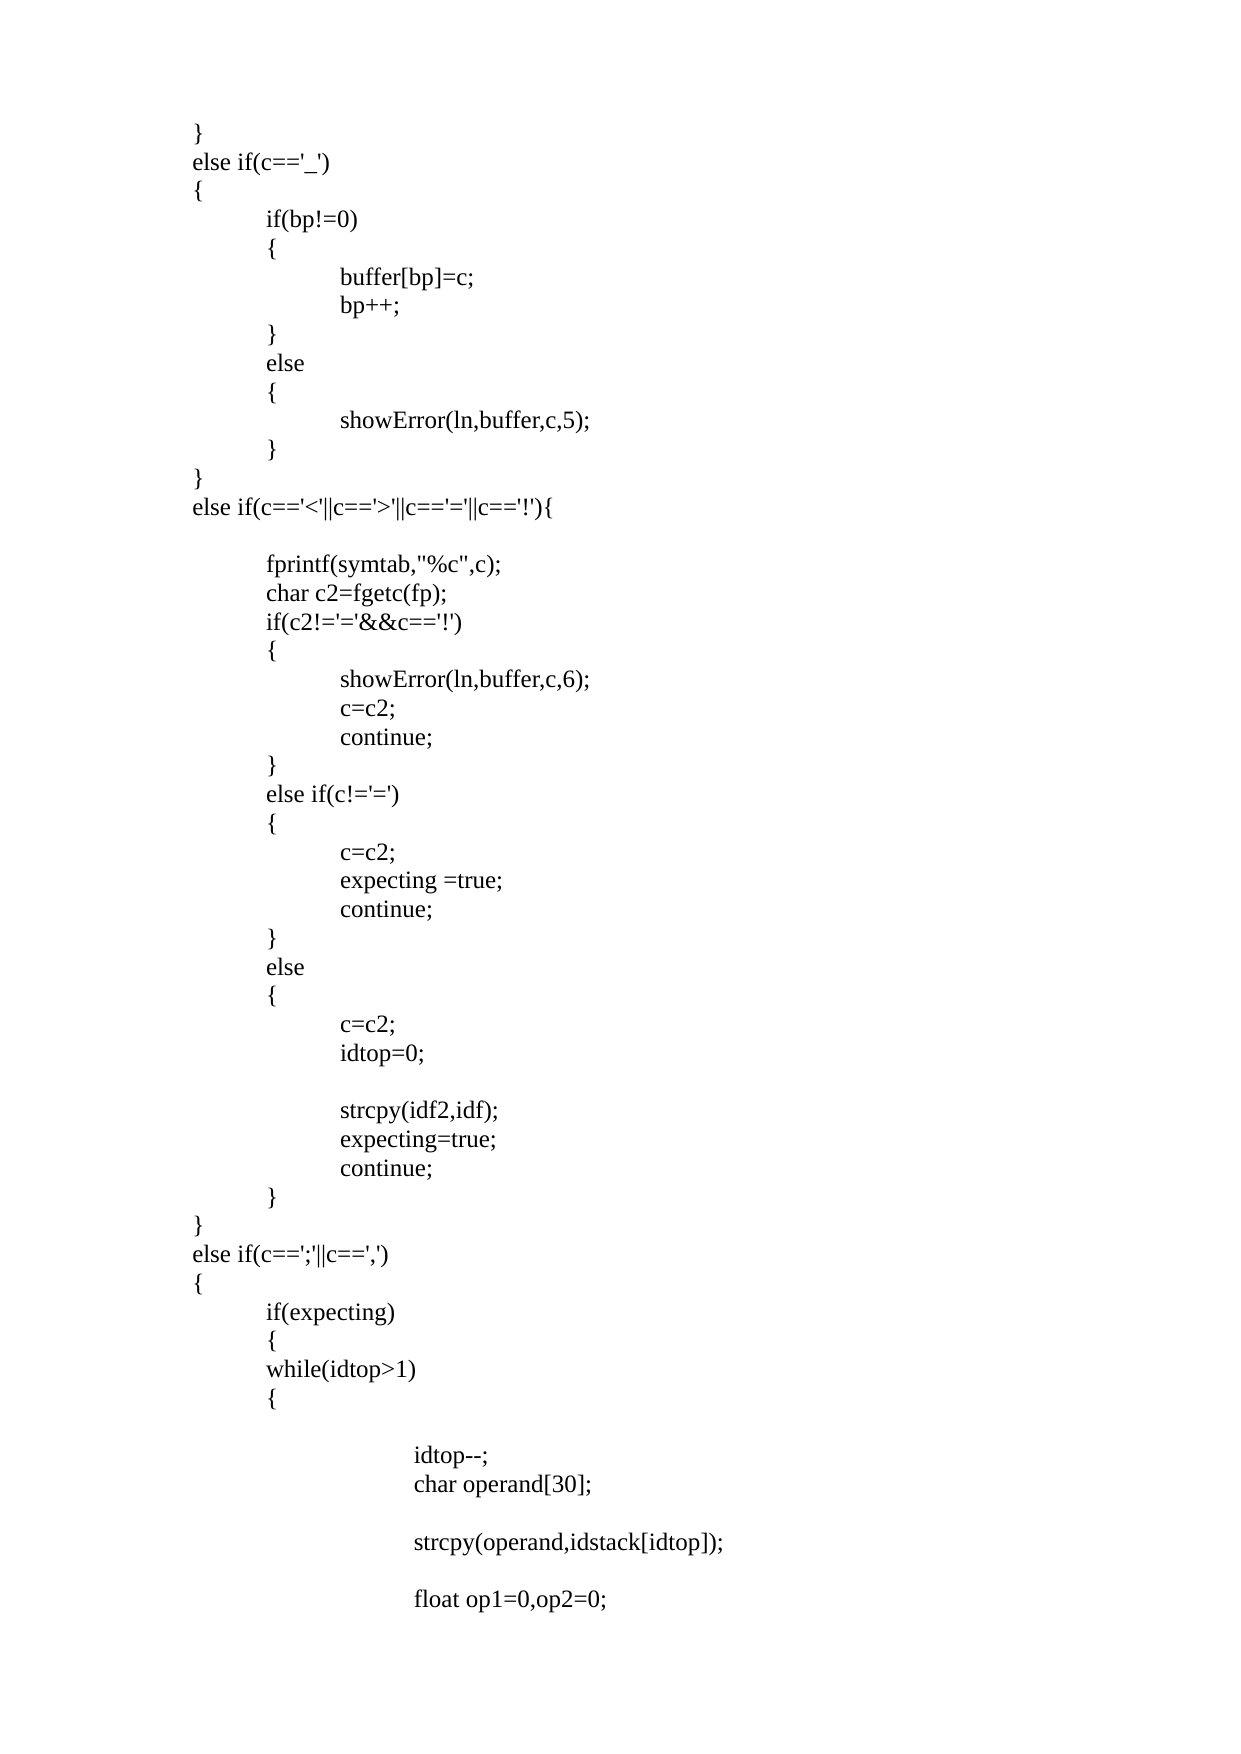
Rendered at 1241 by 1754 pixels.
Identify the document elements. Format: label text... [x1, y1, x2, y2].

text } [118, 1211, 1122, 1239]
text char operand[30]; [118, 1469, 1122, 1498]
text c=c2; [118, 693, 1122, 722]
text buffer[bp]=c; [118, 262, 1122, 291]
text showError(ln,buffer,c,6); [118, 664, 1122, 693]
text } [118, 463, 1122, 492]
text } [118, 434, 1122, 463]
text expecting =true; [118, 866, 1122, 894]
text else if(c==';'||c==',') [118, 1239, 1122, 1268]
text if(c2!='='&&c=='!') [118, 607, 1122, 636]
text else if(c!='=') [118, 779, 1122, 808]
text else [118, 952, 1122, 981]
text { [118, 636, 1122, 664]
text if(expecting) [118, 1297, 1122, 1326]
text else if(c=='<'||c=='>'||c=='='||c=='!'){ [118, 492, 1122, 521]
text { [118, 1383, 1122, 1412]
text strcpy(idf2,idf); [118, 1096, 1122, 1124]
text if(bp!=0) [118, 204, 1122, 233]
text } [118, 751, 1122, 779]
text } [118, 923, 1122, 952]
text { [118, 176, 1122, 204]
text continue; [118, 722, 1122, 751]
text expecting=true; [118, 1124, 1122, 1153]
text while(idtop>1) [118, 1354, 1122, 1383]
text } [118, 1182, 1122, 1211]
text { [118, 808, 1122, 837]
text { [118, 377, 1122, 406]
text continue; [118, 1153, 1122, 1182]
text { [118, 233, 1122, 262]
text char c2=fgetc(fp); [118, 578, 1122, 607]
text { [118, 1326, 1122, 1354]
text fprintf(symtab,"%c",c); [118, 549, 1122, 578]
text strcpy(operand,idstack[idtop]); [118, 1527, 1122, 1556]
text else if(c=='_') [118, 147, 1122, 176]
text c=c2; [118, 1009, 1122, 1038]
text idtop=0; [118, 1038, 1122, 1067]
text } [118, 319, 1122, 348]
text float op1=0,op2=0; [118, 1584, 1122, 1613]
text idtop--; [118, 1441, 1122, 1469]
text { [118, 981, 1122, 1009]
text else [118, 348, 1122, 377]
text c=c2; [118, 837, 1122, 866]
text continue; [118, 894, 1122, 923]
text } [118, 118, 1122, 147]
text showError(ln,buffer,c,5); [118, 406, 1122, 434]
text bp++; [118, 291, 1122, 319]
text { [118, 1268, 1122, 1297]
